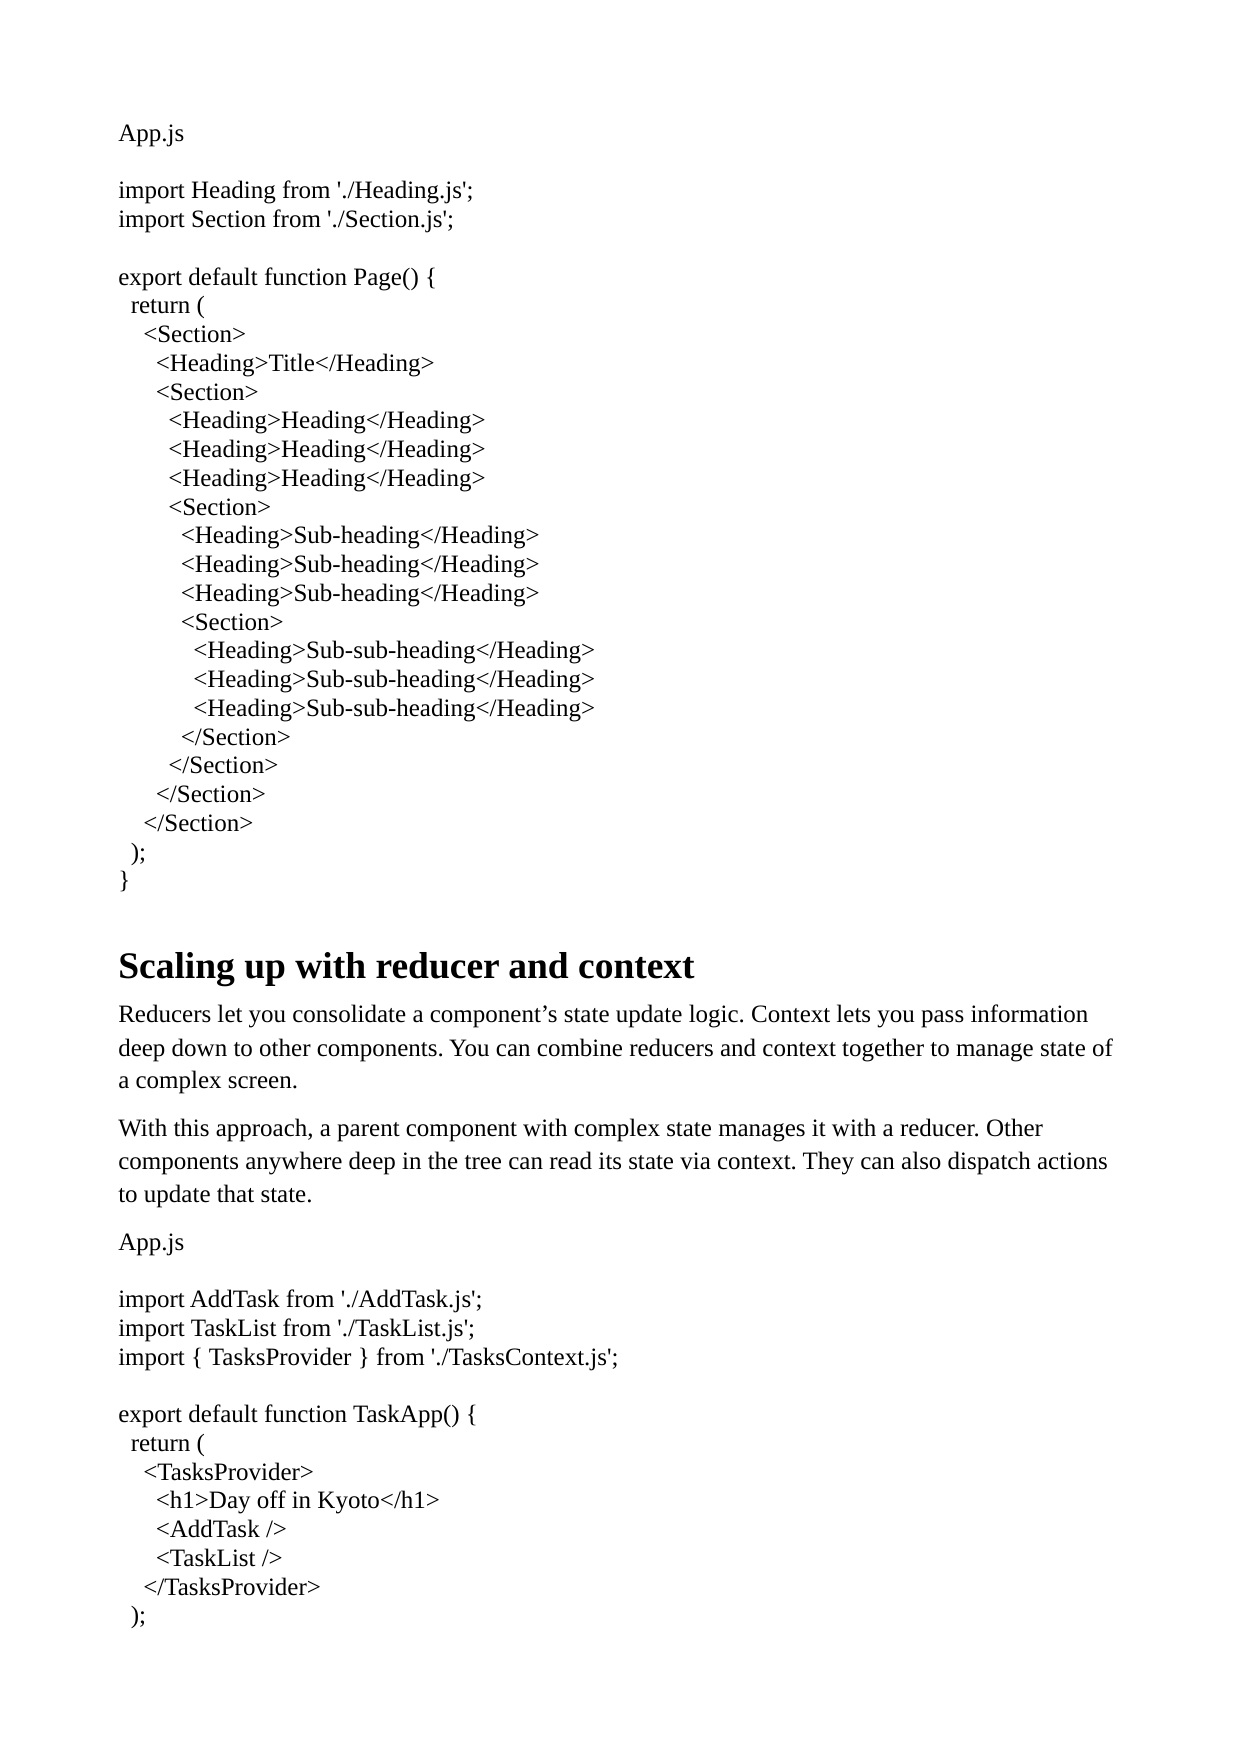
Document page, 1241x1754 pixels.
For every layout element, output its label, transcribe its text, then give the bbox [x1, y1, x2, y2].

text return ( [118, 1428, 1122, 1457]
text import Section from './Section.js'; [118, 204, 1122, 233]
text <AddTask /> [118, 1514, 1122, 1543]
text import TaskList from './TaskList.js'; [118, 1313, 1122, 1342]
text <Section> [118, 607, 1122, 636]
text <Section> [118, 377, 1122, 406]
text </Section> [118, 751, 1122, 779]
text return ( [118, 291, 1122, 319]
text <Heading>Heading</Heading> [118, 434, 1122, 463]
text <TaskList /> [118, 1543, 1122, 1572]
text </Section> [118, 722, 1122, 751]
text App.js [118, 118, 1122, 147]
text <Section> [118, 319, 1122, 348]
text <Heading>Sub-sub-heading</Heading> [118, 636, 1122, 664]
text <Heading>Heading</Heading> [118, 406, 1122, 434]
text import { TasksProvider } from './TasksContext.js'; [118, 1342, 1122, 1371]
text ); [118, 1601, 1122, 1629]
text <Heading>Sub-heading</Heading> [118, 578, 1122, 607]
text export default function Page() { [118, 262, 1122, 291]
text <Heading>Sub-heading</Heading> [118, 549, 1122, 578]
text } [118, 866, 1122, 894]
text <h1>Day off in Kyoto</h1> [118, 1486, 1122, 1514]
text </TasksProvider> [118, 1572, 1122, 1601]
text import Heading from './Heading.js'; [118, 176, 1122, 204]
text <Heading>Sub-sub-heading</Heading> [118, 693, 1122, 722]
text <TasksProvider> [118, 1457, 1122, 1486]
text ); [118, 837, 1122, 866]
text </Section> [118, 808, 1122, 837]
text App.js [118, 1227, 1122, 1256]
text <Section> [118, 492, 1122, 521]
text With this approach, a parent component with complex state manages it with a reducer. Other components anywhere deep in the tree can read its state via context. They can also dispatch actions to update that state. [118, 1113, 1122, 1208]
text <Heading>Title</Heading> [118, 348, 1122, 377]
text export default function TaskApp() { [118, 1399, 1122, 1428]
text <Heading>Sub-sub-heading</Heading> [118, 664, 1122, 693]
text import AddTask from './AddTask.js'; [118, 1284, 1122, 1313]
subtitle Scaling up with reducer and context [118, 944, 1122, 987]
text Reducers let you consolidate a component’s state update logic. Context lets you pass information deep down to other components. You can combine reducers and context together to manage state of a complex screen. [118, 999, 1122, 1094]
text </Section> [118, 779, 1122, 808]
text <Heading>Sub-heading</Heading> [118, 521, 1122, 549]
text <Heading>Heading</Heading> [118, 463, 1122, 492]
